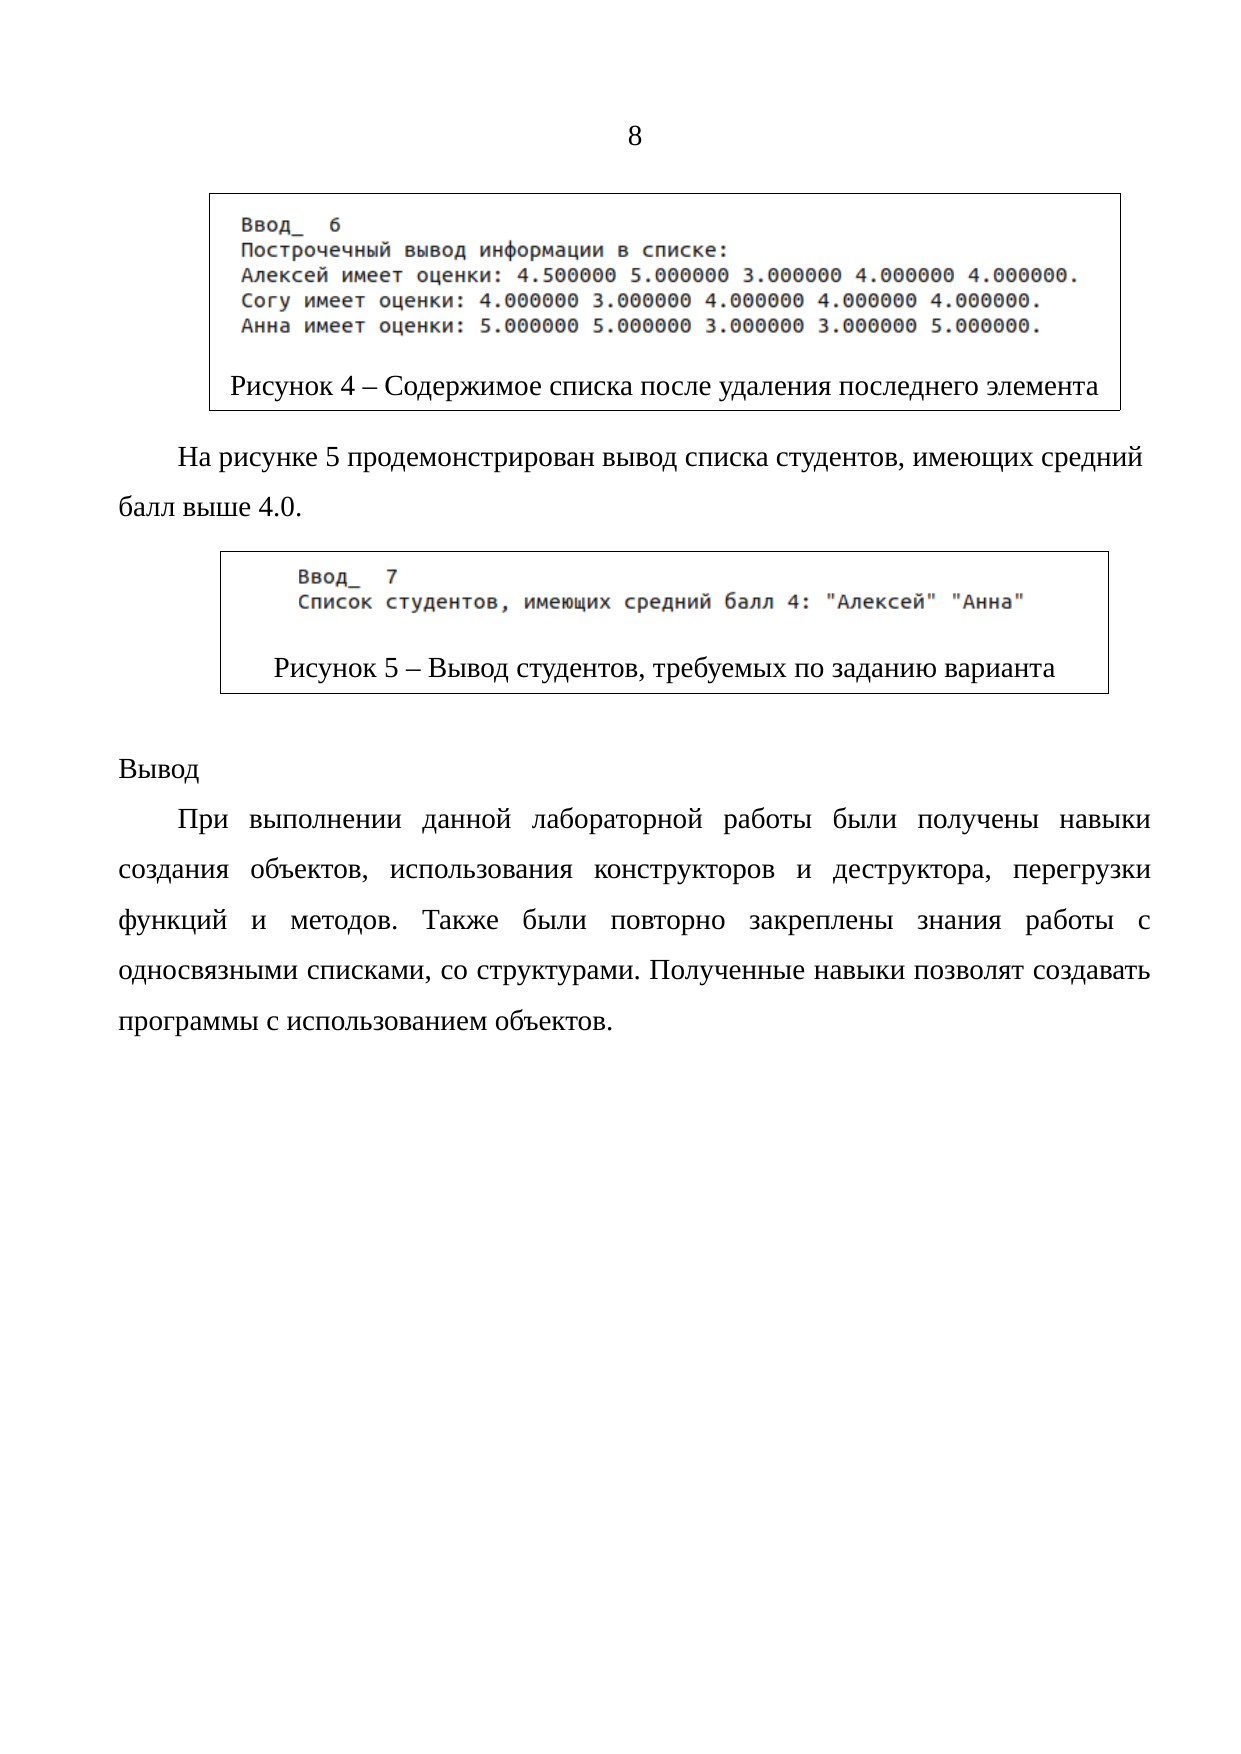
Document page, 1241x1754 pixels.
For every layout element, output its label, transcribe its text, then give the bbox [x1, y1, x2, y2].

text На рисунке 1.5 продемонстрирован вывод списка студентов, имеющих средний балл выше 4.0. [118, 439, 1152, 523]
text При выполнении данной лабораторной работы были получены навыки создания объектов, использования конструкторов и деструктора, перегрузки функций и методов. Также были повторно закреплены знания работы с односвязными списками, со структурами. Полученные навыки позволят создавать программы с использованием объектов. [118, 801, 1152, 1036]
text Рисунок 1.4 – Содержимое списка после удаления последнего элемента [218, 202, 1111, 401]
picture [240, 202, 1089, 351]
text Рисунок 1.5 – Вывод студентов, требуемых по заданию варианта [229, 560, 1099, 684]
subtitle Вывод [118, 751, 1152, 784]
picture [298, 560, 1030, 634]
